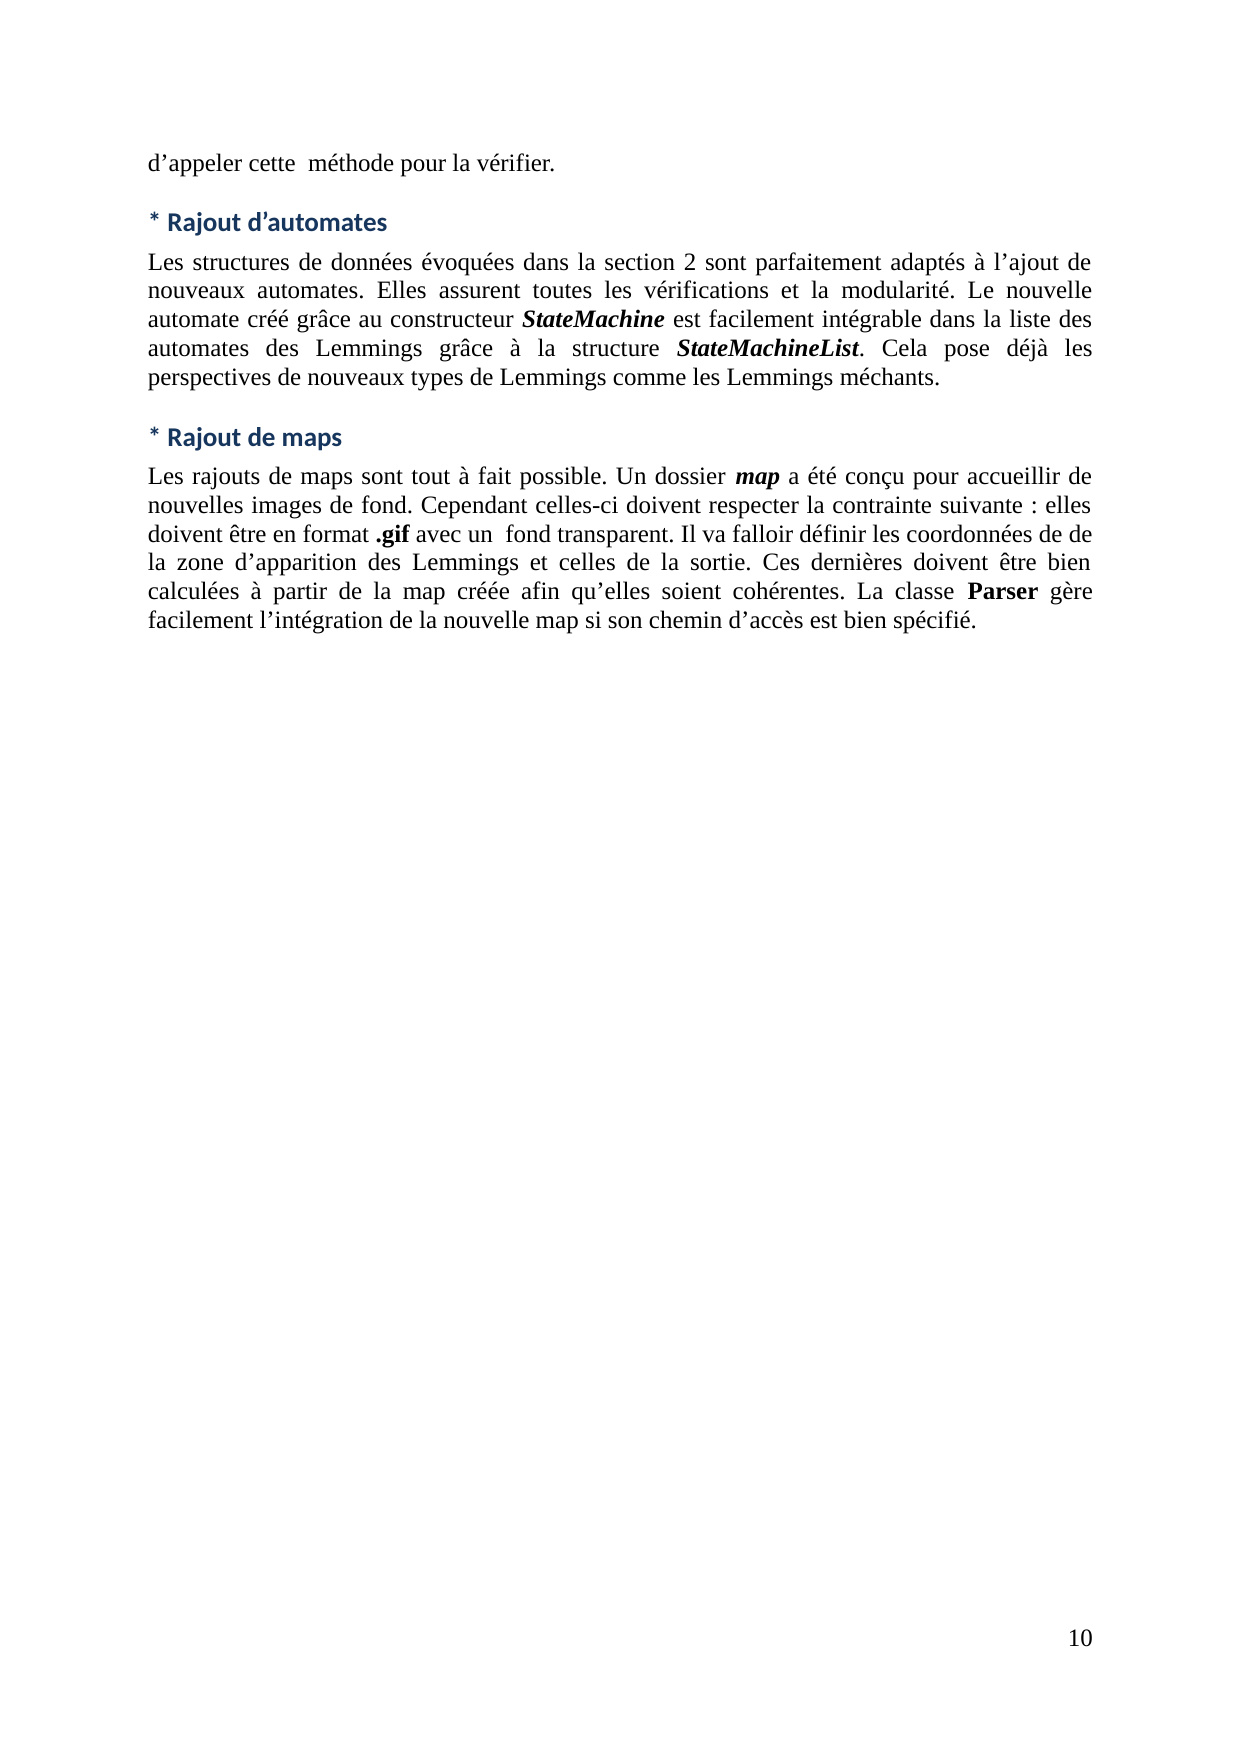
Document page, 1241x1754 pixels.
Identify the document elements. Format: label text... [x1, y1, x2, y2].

text d’appeler cette méthode pour la vérifier. [148, 148, 1093, 176]
subtitle * Rajout de maps [148, 420, 1093, 453]
text Les rajouts de maps sont tout à fait possible. Un dossier map a été conçu pour accueillir de nouvelles images de fond. Cependant celles-ci doivent respecter la contrainte suivante : elles doivent être en format .gif avec un fond transparent. Il va falloir définir les coordonnées de de la zone d’apparition des Lemmings et celles de la sortie. Ces dernières doivent être bien calculées à partir de la map créée afin qu’elles soient cohérentes. La classe Parser gère facilement l’intégration de la nouvelle map si son chemin d’accès est bien spécifié. [148, 461, 1093, 634]
text Les structures de données évoquées dans la section 2 sont parfaitement adaptés à l’ajout de nouveaux automates. Elles assurent toutes les vérifications et la modularité. Le nouvelle automate créé grâce au constructeur StateMachine est facilement intégrable dans la liste des automates des Lemmings grâce à la structure StateMachineList. Cela pose déjà les perspectives de nouveaux types de Lemmings comme les Lemmings méchants. [148, 247, 1093, 391]
subtitle * Rajout d’automates [148, 206, 1093, 238]
